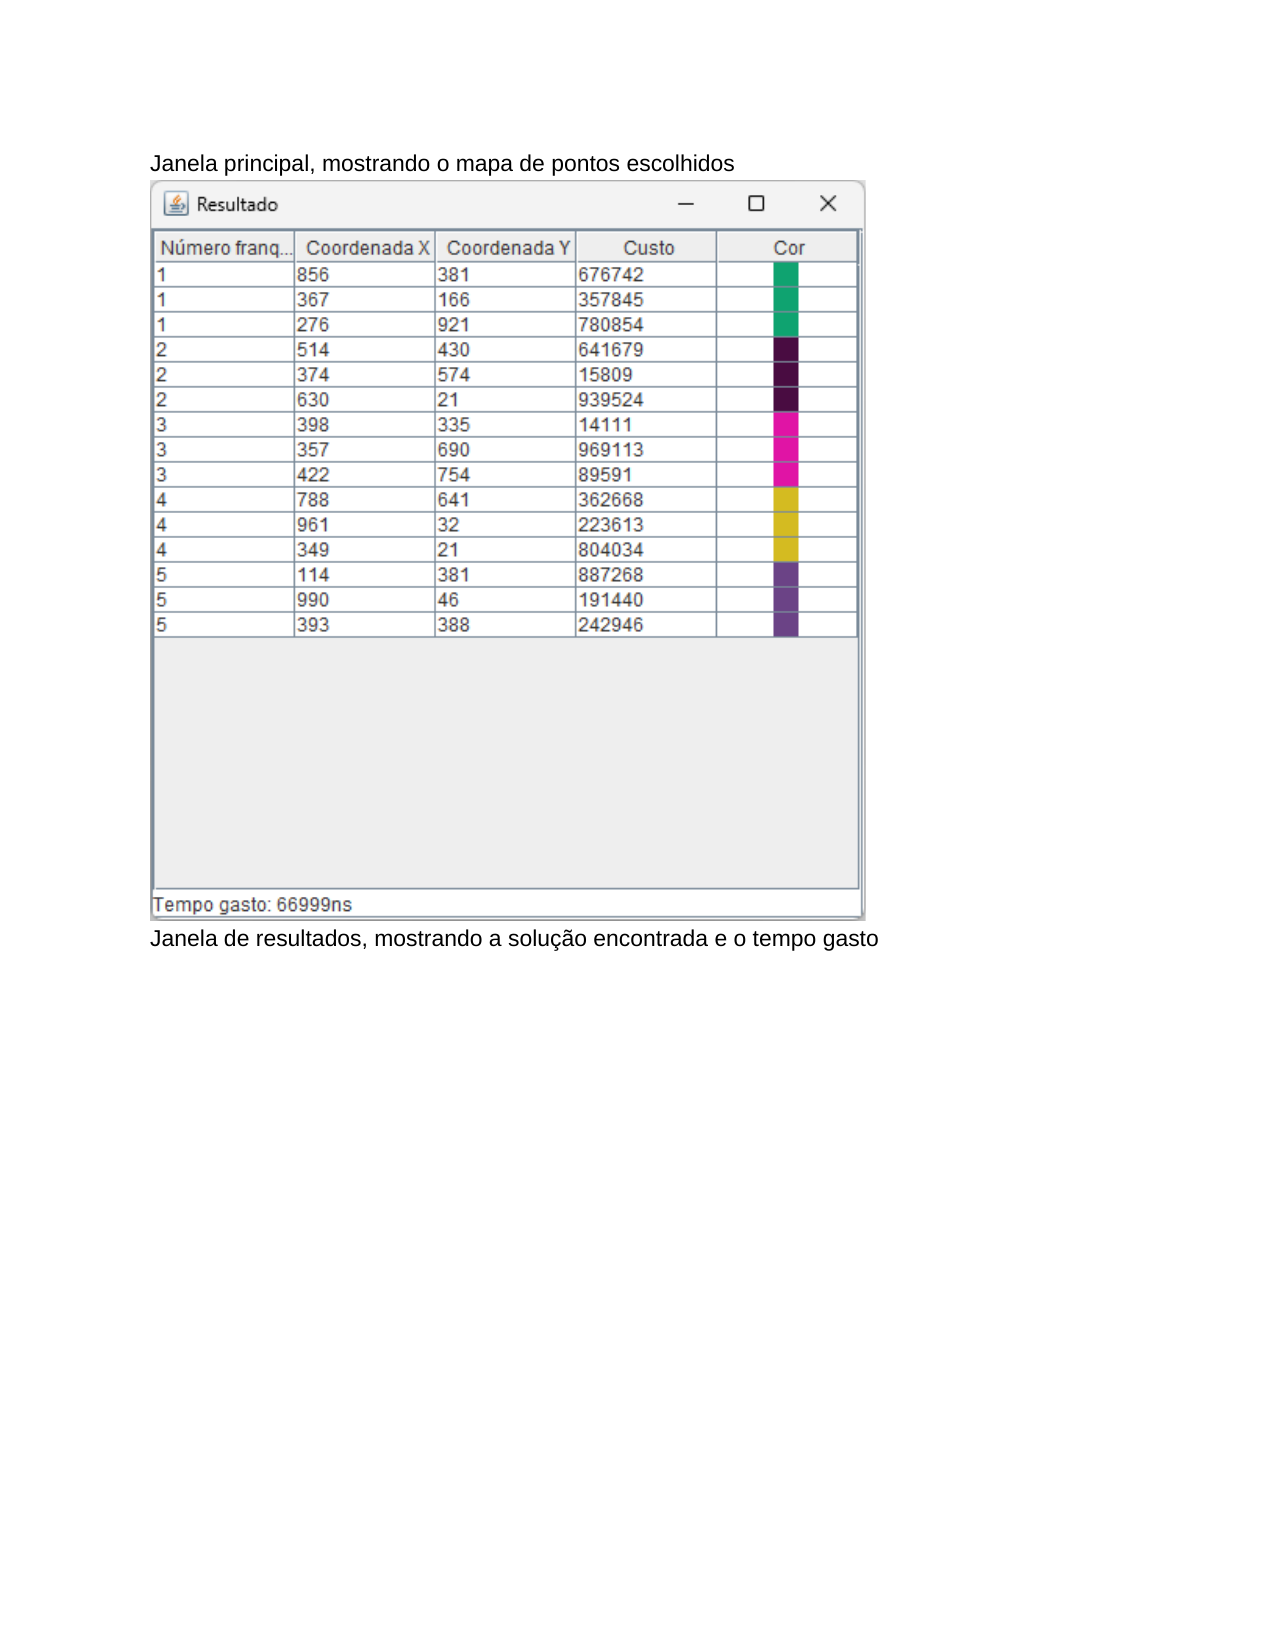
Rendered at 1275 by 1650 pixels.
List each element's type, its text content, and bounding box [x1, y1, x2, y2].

text Janela principal, mostrando o mapa de pontos escolhidos Janela de resultados, mostrando a solução encontrada e o tempo gasto [150, 150, 1125, 951]
picture [150, 180, 866, 921]
